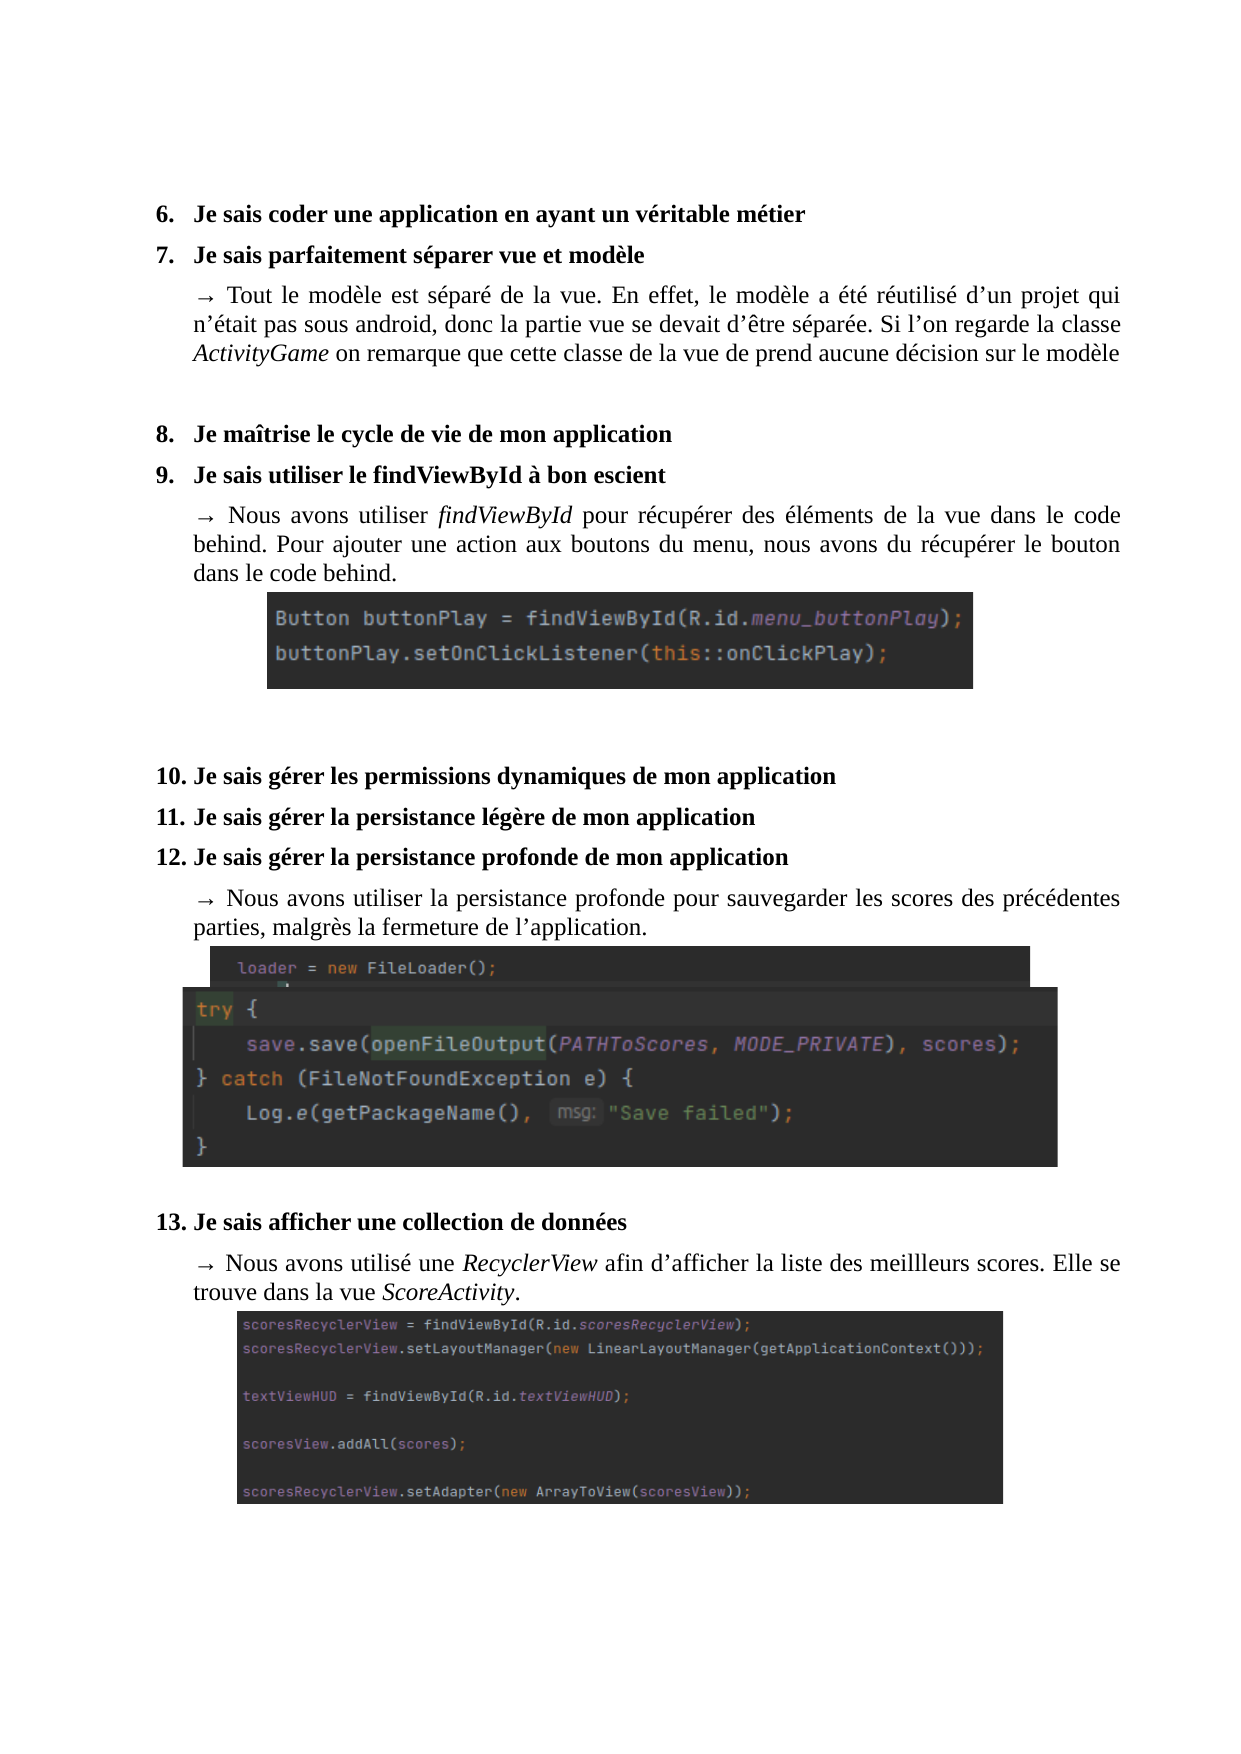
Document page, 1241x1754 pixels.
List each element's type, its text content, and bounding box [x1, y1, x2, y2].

list Je maîtrise le cycle de vie de mon application [156, 419, 1122, 448]
list Je sais gérer la persistance profonde de mon application [156, 842, 1122, 871]
picture [267, 592, 974, 689]
picture [182, 946, 1058, 1167]
list Je sais utiliser le findViewById à bon escient [156, 460, 1122, 489]
list Je sais parfaitement séparer vue et modèle [156, 240, 1122, 269]
list → Tout le modèle est séparé de la vue. En effet, le modèle a été réutilisé d’un projet qui n’était pas sous android, donc la partie vue se devait d’être séparée. Si l’on regarde la classe ActivityGame on remarque que cette classe de la vue de prend aucune décision sur le modèle [156, 281, 1122, 367]
list → Nous avons utilisé une RecyclerView afin d’afficher la liste des meillleurs scores. Elle se trouve dans la vue ScoreActivity. [156, 1248, 1122, 1306]
list Je sais coder une application en ayant un véritable métier [156, 199, 1122, 228]
list → Nous avons utiliser la persistance profonde pour sauvegarder les scores des précédentes parties, malgrès la fermeture de l’application. [156, 883, 1122, 941]
list Je sais gérer les permissions dynamiques de mon application [156, 761, 1122, 790]
list Je sais gérer la persistance légère de mon application [156, 802, 1122, 831]
list Je sais afficher une collection de données [156, 1207, 1122, 1236]
picture [237, 1311, 1004, 1504]
list → Nous avons utiliser findViewById pour récupérer des éléments de la vue dans le code behind. Pour ajouter une action aux boutons du menu, nous avons du récupérer le bouton dans le code behind. [156, 501, 1122, 587]
